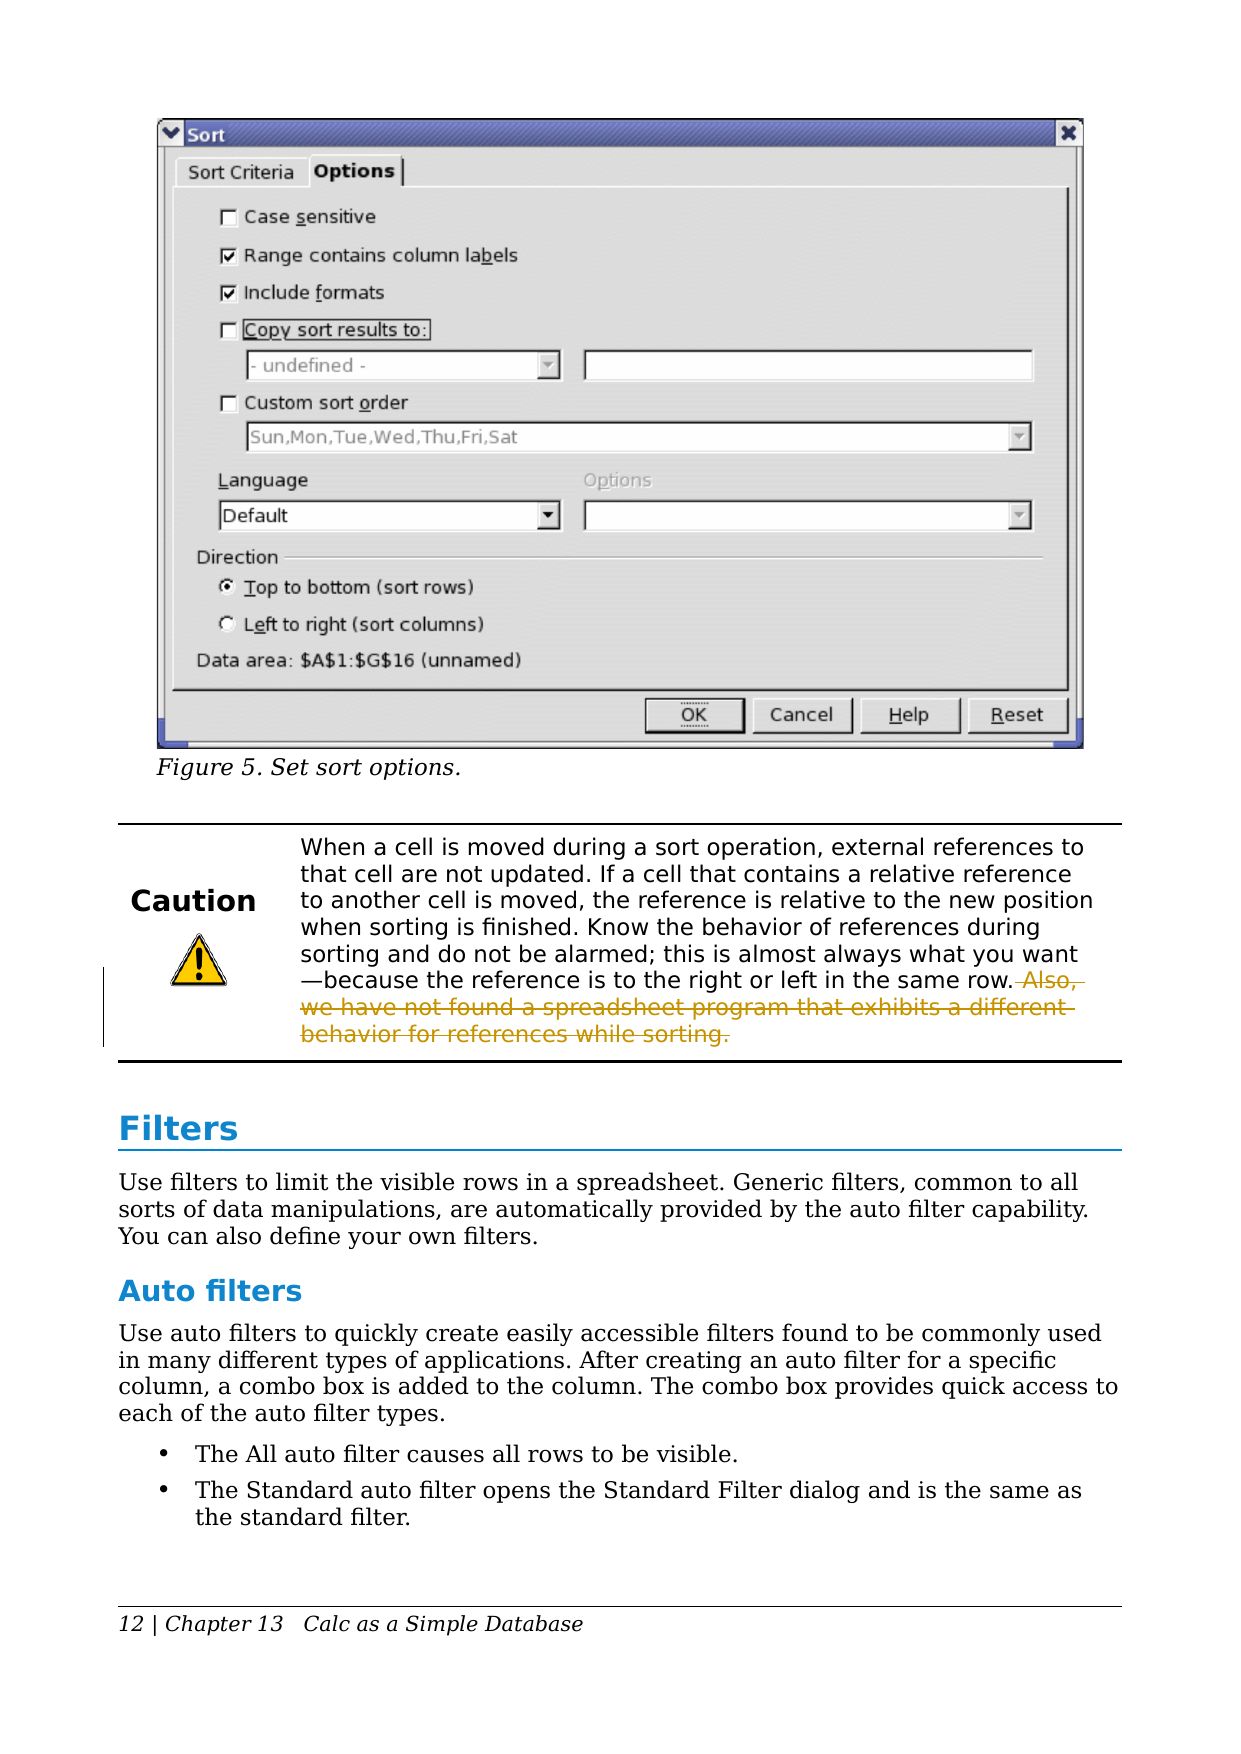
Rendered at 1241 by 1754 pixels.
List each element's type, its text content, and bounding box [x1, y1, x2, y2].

subtitle Filters [118, 1110, 1122, 1149]
text Figure 5. Set sort options. [157, 749, 1084, 781]
text Use filters to limit the visible rows in a spreadsheet. Generic filters, common to all sorts of data manipulations, are automatically provided by the auto filter capability. You can also define your own filters. [118, 1169, 1122, 1249]
picture [166, 930, 231, 990]
list The All auto filter causes all rows to be visible. [156, 1439, 1122, 1468]
table_header Caution [118, 825, 279, 1060]
picture [156, 118, 1084, 749]
text Use auto filters to quickly create easily accessible filters found to be commonly used in many different types of applications. After creating an auto filter for a specific column, a combo box is added to the column. The combo box provides quick access to each of the auto filter types. [118, 1320, 1122, 1427]
subtitle Auto filters [118, 1274, 1122, 1308]
table_header When a cell is moved during a sort operation, external references to that cell are not updated. If a cell that contains a relative reference to another cell is moved, the reference is relative to the new position when sorting is finished. Know the behavior of references during sorting and do not be alarmed; this is almost always what you want—because the reference is to the right or left in the same row. [279, 825, 1122, 1060]
list The Standard auto filter opens the Standard Filter dialog and is the same as the standard filter. [156, 1475, 1122, 1531]
